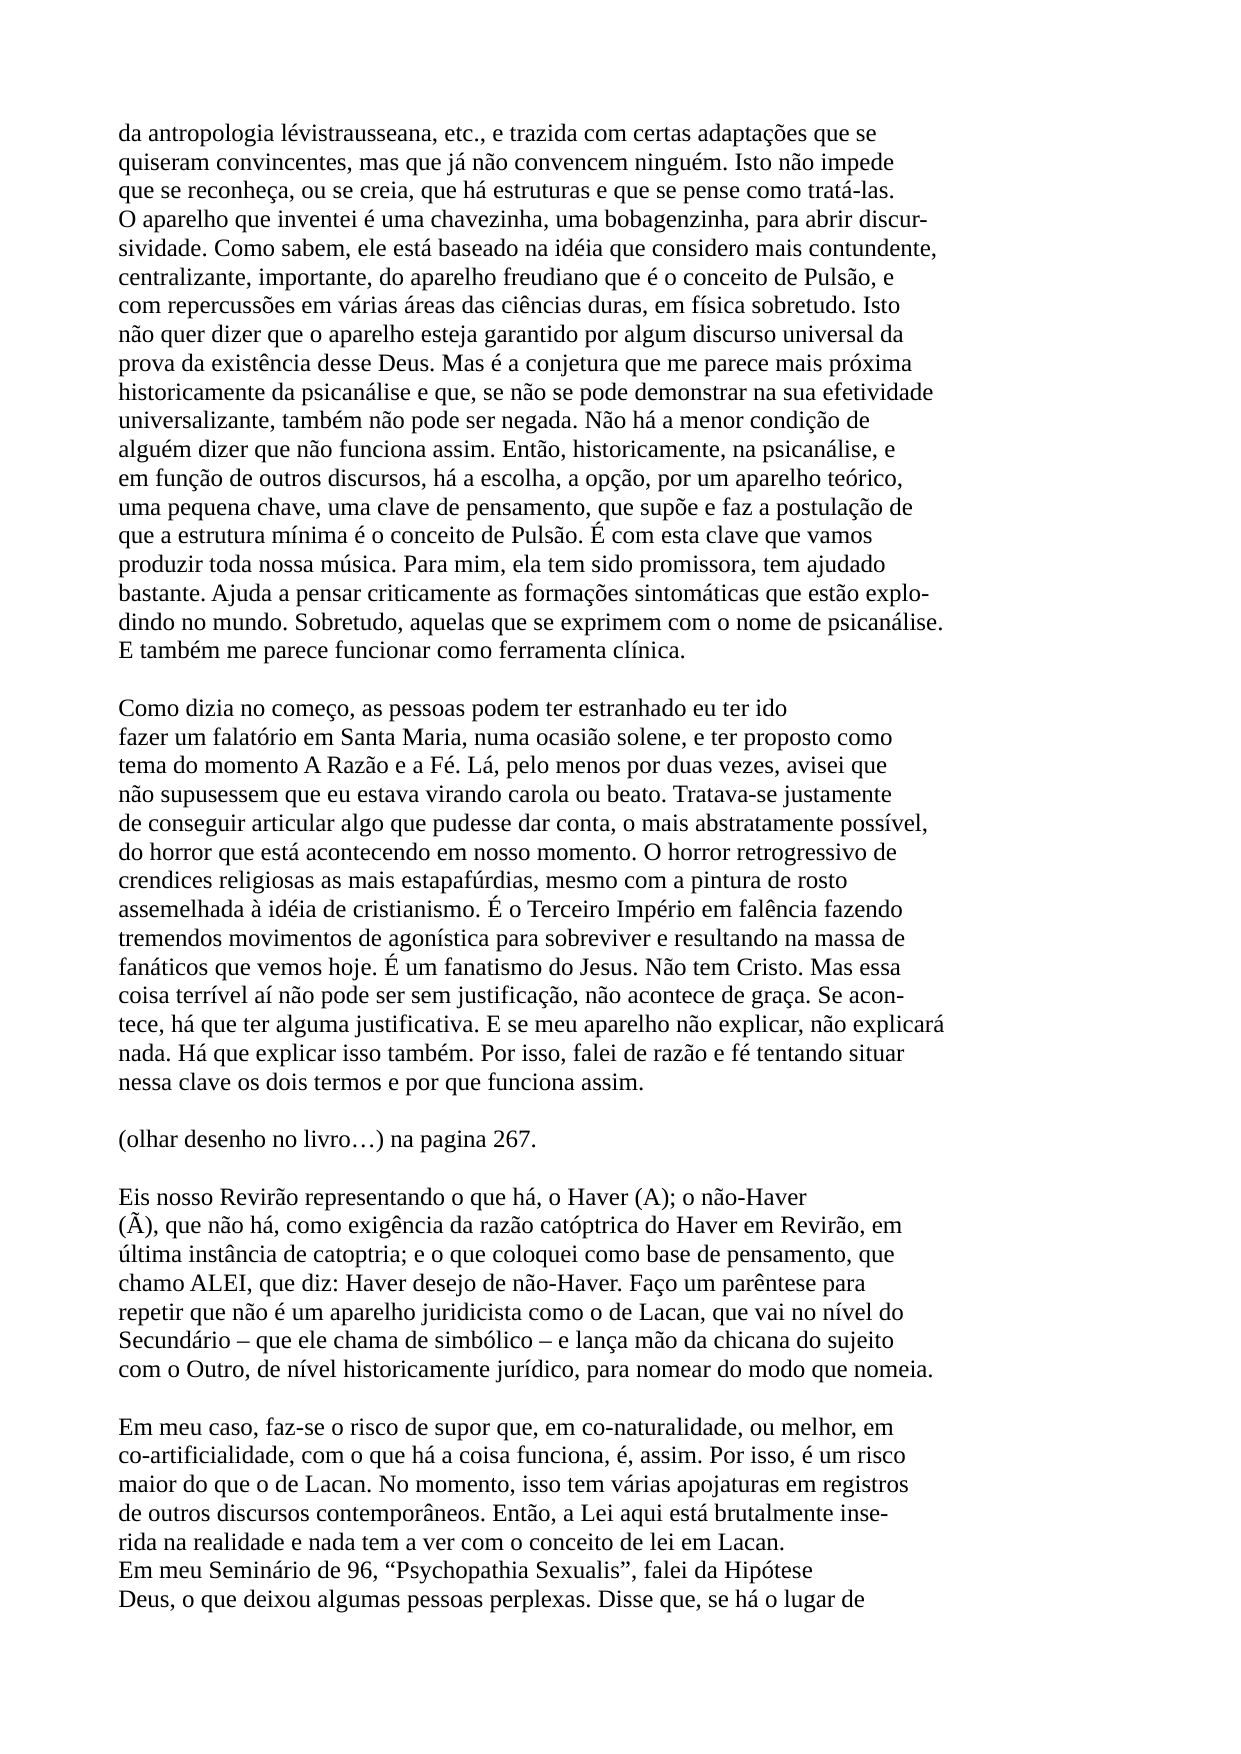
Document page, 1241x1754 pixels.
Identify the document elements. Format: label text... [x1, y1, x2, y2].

text quiseram convincentes, mas que já não convencem ninguém. Isto não impede [118, 147, 1122, 176]
text não quer dizer que o aparelho esteja garantido por algum discurso universal da [118, 319, 1122, 348]
text tece, há que ter alguma justificativa. E se meu aparelho não explicar, não explicará [118, 1009, 1122, 1038]
text bastante. Ajuda a pensar criticamente as formações sintomáticas que estão explo- [118, 578, 1122, 607]
text E também me parece funcionar como ferramenta clínica. [118, 636, 1122, 664]
text coisa terrível aí não pode ser sem justificação, não acontece de graça. Se acon- [118, 981, 1122, 1009]
text historicamente da psicanálise e que, se não se pode demonstrar na sua efetividade [118, 377, 1122, 406]
text com o Outro, de nível historicamente jurídico, para nomear do modo que nomeia. [118, 1354, 1122, 1383]
text de outros discursos contemporâneos. Então, a Lei aqui está brutalmente inse- [118, 1498, 1122, 1527]
text (Ã), que não há, como exigência da razão catóptrica do Haver em Revirão, em [118, 1211, 1122, 1239]
text rida na realidade e nada tem a ver com o conceito de lei em Lacan. [118, 1527, 1122, 1556]
text maior do que o de Lacan. No momento, isso tem várias apojaturas em registros [118, 1469, 1122, 1498]
text repetir que não é um aparelho juridicista como o de Lacan, que vai no nível do [118, 1297, 1122, 1326]
text tema do momento A Razão e a Fé. Lá, pelo menos por duas vezes, avisei que [118, 751, 1122, 779]
text produzir toda nossa música. Para mim, ela tem sido promissora, tem ajudado [118, 549, 1122, 578]
text co-artificialidade, com o que há a coisa funciona, é, assim. Por isso, é um risco [118, 1441, 1122, 1469]
text universalizante, também não pode ser negada. Não há a menor condição de [118, 406, 1122, 434]
text que a estrutura mínima é o conceito de Pulsão. É com esta clave que vamos [118, 521, 1122, 549]
text centralizante, importante, do aparelho freudiano que é o conceito de Pulsão, e [118, 262, 1122, 291]
text alguém dizer que não funciona assim. Então, historicamente, na psicanálise, e [118, 434, 1122, 463]
text com repercussões em várias áreas das ciências duras, em física sobretudo. Isto [118, 291, 1122, 319]
text fanáticos que vemos hoje. É um fanatismo do Jesus. Não tem Cristo. Mas essa [118, 952, 1122, 981]
text Eis nosso Revirão representando o que há, o Haver (A); o não-Haver [118, 1182, 1122, 1211]
text Deus, o que deixou algumas pessoas perplexas. Disse que, se há o lugar de [118, 1584, 1122, 1613]
text última instância de catoptria; e o que coloquei como base de pensamento, que [118, 1239, 1122, 1268]
text Secundário – que ele chama de simbólico – e lança mão da chicana do sujeito [118, 1326, 1122, 1354]
text Como dizia no começo, as pessoas podem ter estranhado eu ter ido [118, 693, 1122, 722]
text (olhar desenho no livro…) na pagina 267. [118, 1124, 1122, 1153]
text uma pequena chave, uma clave de pensamento, que supõe e faz a postulação de [118, 492, 1122, 521]
text Em meu caso, faz-se o risco de supor que, em co-naturalidade, ou melhor, em [118, 1412, 1122, 1441]
text nessa clave os dois termos e por que funciona assim. [118, 1067, 1122, 1096]
text Em meu Seminário de 96, “Psychopathia Sexualis”, falei da Hipótese [118, 1556, 1122, 1584]
text de conseguir articular algo que pudesse dar conta, o mais abstratamente possível, [118, 808, 1122, 837]
text dindo no mundo. Sobretudo, aquelas que se exprimem com o nome de psicanálise. [118, 607, 1122, 636]
text da antropologia lévistrausseana, etc., e trazida com certas adaptações que se [118, 118, 1122, 147]
text fazer um falatório em Santa Maria, numa ocasião solene, e ter proposto como [118, 722, 1122, 751]
text em função de outros discursos, há a escolha, a opção, por um aparelho teórico, [118, 463, 1122, 492]
text que se reconheça, ou se creia, que há estruturas e que se pense como tratá-las. [118, 176, 1122, 204]
text sividade. Como sabem, ele está baseado na idéia que considero mais contundente, [118, 233, 1122, 262]
text chamo ALEI, que diz: Haver desejo de não-Haver. Faço um parêntese para [118, 1268, 1122, 1297]
text O aparelho que inventei é uma chavezinha, uma bobagenzinha, para abrir discur- [118, 204, 1122, 233]
text crendices religiosas as mais estapafúrdias, mesmo com a pintura de rosto [118, 866, 1122, 894]
text tremendos movimentos de agonística para sobreviver e resultando na massa de [118, 923, 1122, 952]
text do horror que está acontecendo em nosso momento. O horror retrogressivo de [118, 837, 1122, 866]
text assemelhada à idéia de cristianismo. É o Terceiro Império em falência fazendo [118, 894, 1122, 923]
text prova da existência desse Deus. Mas é a conjetura que me parece mais próxima [118, 348, 1122, 377]
text não supusessem que eu estava virando carola ou beato. Tratava-se justamente [118, 779, 1122, 808]
text nada. Há que explicar isso também. Por isso, falei de razão e fé tentando situar [118, 1038, 1122, 1067]
